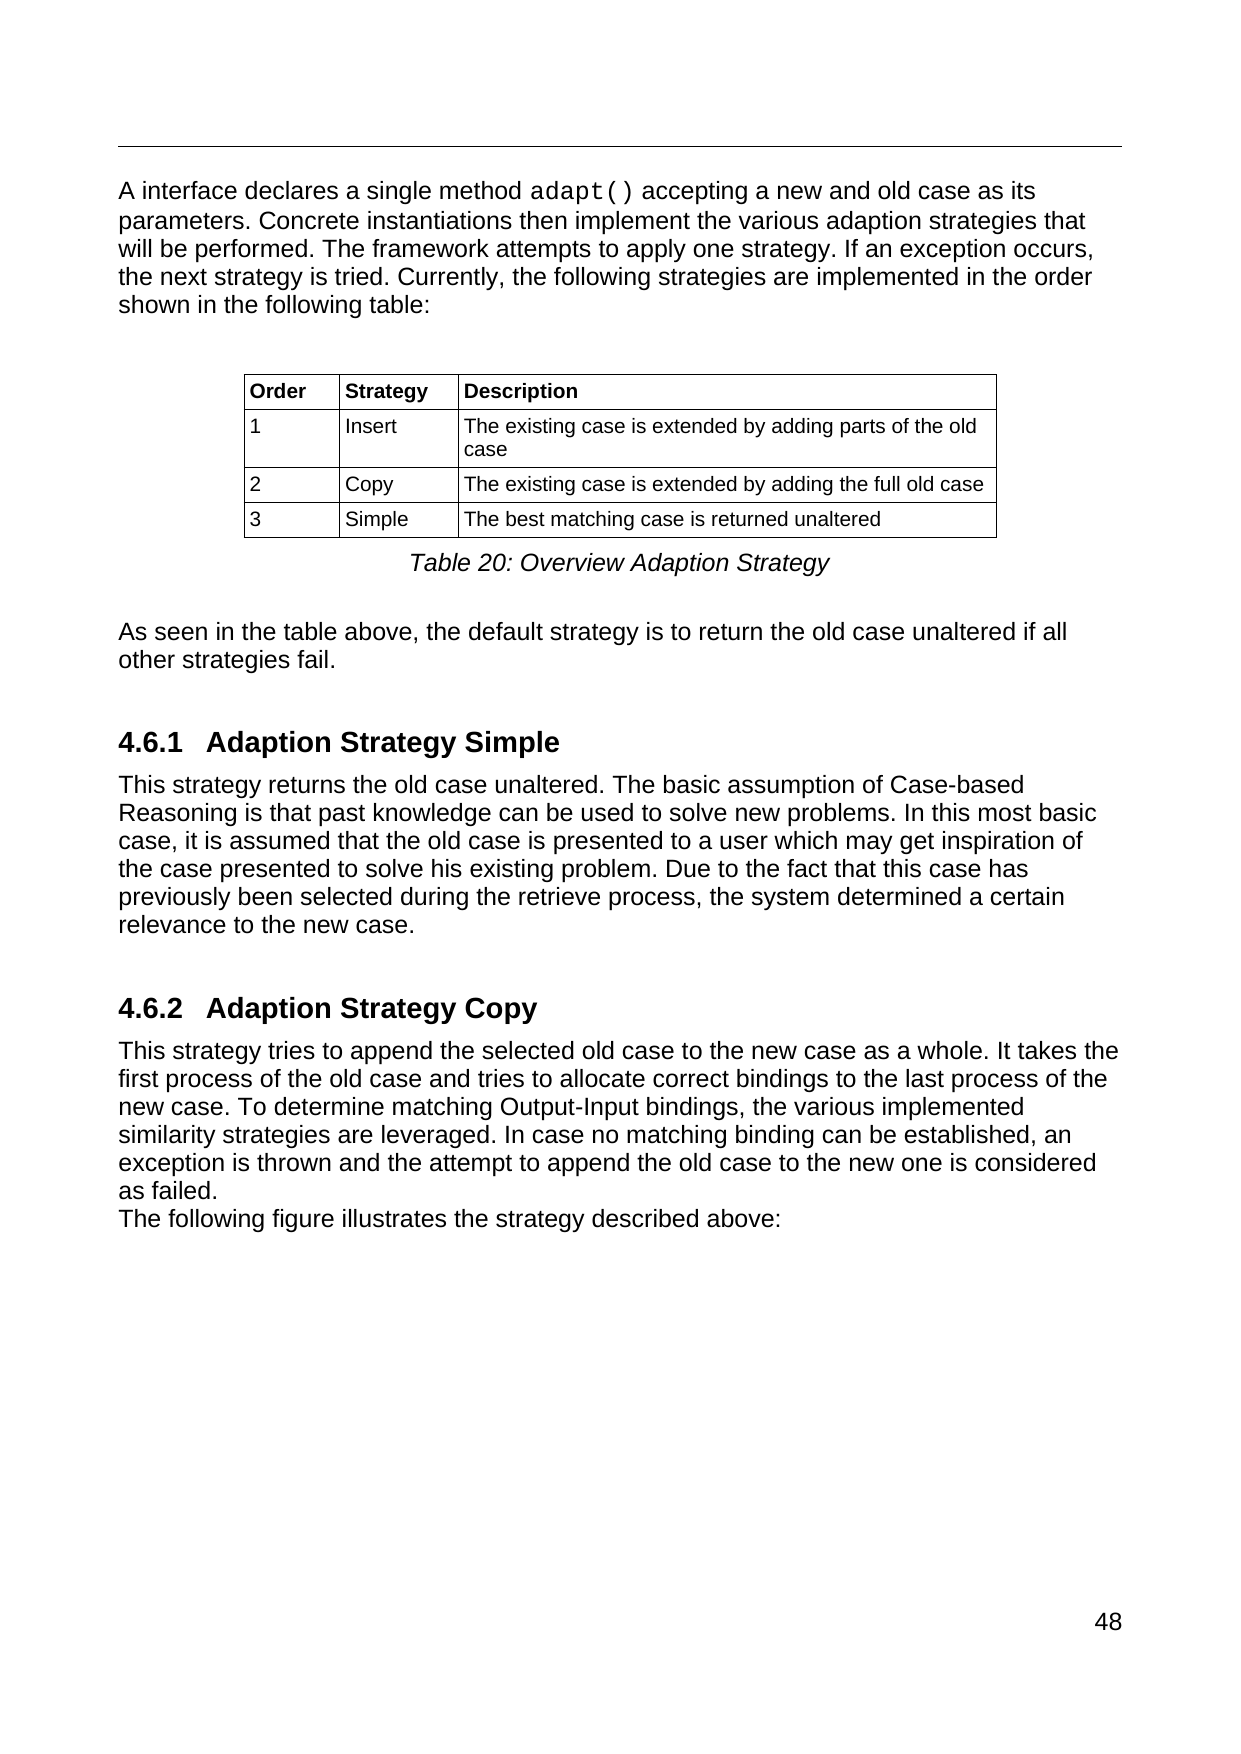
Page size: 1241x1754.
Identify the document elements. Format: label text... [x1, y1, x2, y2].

subtitle Adaption Strategy Simple [118, 726, 1122, 759]
subtitle Adaption Strategy Copy [118, 992, 1122, 1024]
table_cell The existing case is extended by adding the full old case [459, 468, 996, 502]
table_cell Insert [340, 410, 458, 467]
table_cell Copy [340, 468, 458, 502]
table_cell The existing case is extended by adding parts of the old case [459, 410, 996, 467]
table_cell 3 [245, 503, 339, 537]
text Table 20: Overview Adaption Strategy [118, 549, 1122, 577]
table_header Order [245, 375, 339, 409]
table_cell 2 [245, 468, 339, 502]
text A interface declares a single method adapt() accepting a new and old case as its parameters. Concrete instantiations then implement the various adaption strategies that will be performed. The framework attempts to apply one strategy. If an exception occurs, the next strategy is tried. Currently, the following strategies are implemented in the order shown in the following table: [118, 177, 1122, 318]
text The following figure illustrates the strategy described above: [118, 1204, 1122, 1232]
table_cell 1 [245, 410, 339, 467]
table_cell The best matching case is returned unaltered [459, 503, 996, 537]
table_header Description [459, 375, 996, 409]
table_cell Simple [340, 503, 458, 537]
text This strategy returns the old case unaltered. The basic assumption of Case-based Reasoning is that past knowledge can be used to solve new problems. In this most basic case, it is assumed that the old case is presented to a user which may get inspiration of the case presented to solve his existing problem. Due to the fact that this case has previously been selected during the retrieve process, the system determined a certain relevance to the new case. [118, 771, 1122, 939]
table_header Strategy [340, 375, 458, 409]
text As seen in the table above, the default strategy is to return the old case unaltered if all other strategies fail. [118, 617, 1122, 673]
text This strategy tries to append the selected old case to the new case as a whole. It takes the first process of the old case and tries to allocate correct bindings to the last process of the new case. To determine matching Output-Input bindings, the various implemented similarity strategies are leveraged. In case no matching binding can be established, an exception is thrown and the attempt to append the old case to the new one is considered as failed. [118, 1037, 1122, 1204]
